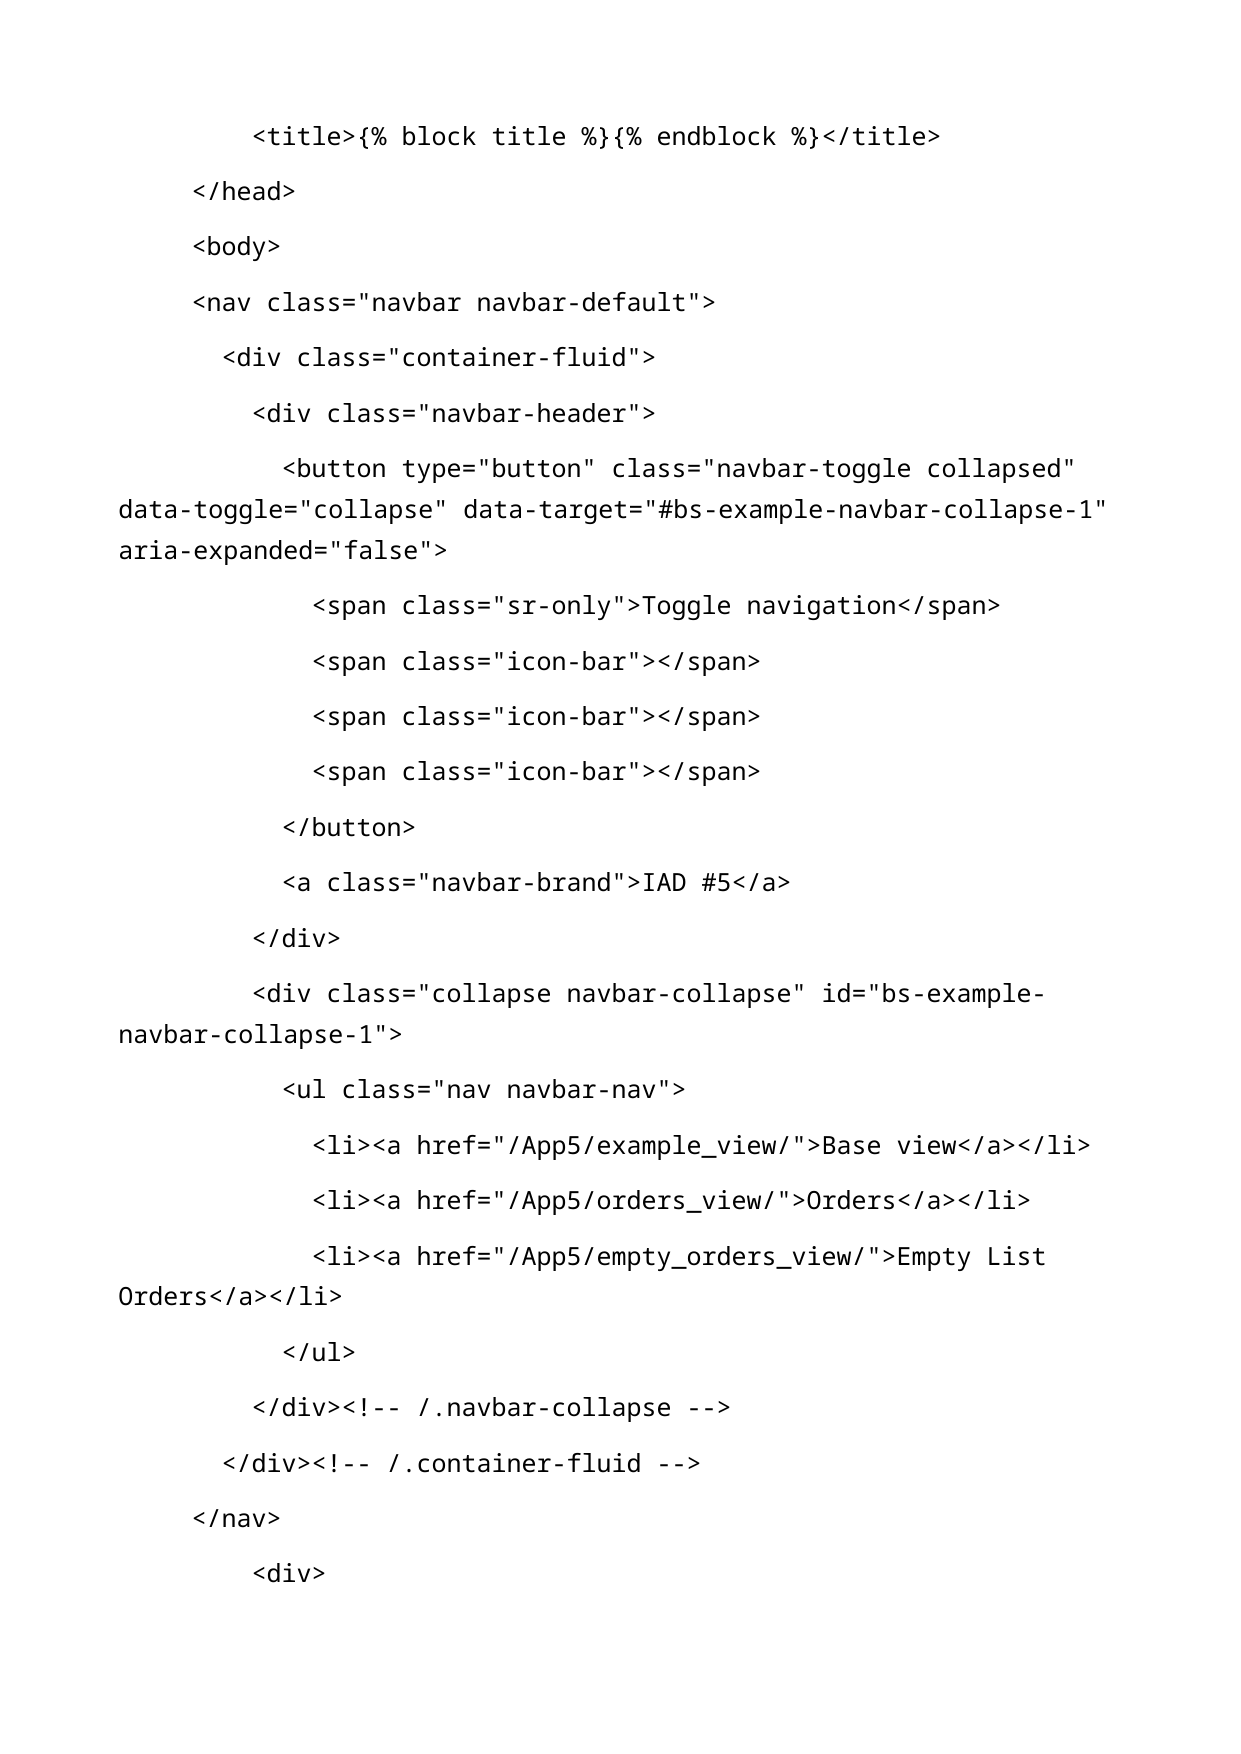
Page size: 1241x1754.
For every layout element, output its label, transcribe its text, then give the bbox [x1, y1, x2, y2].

text <body> [118, 229, 1122, 263]
text </div> [118, 920, 1122, 954]
text </head> [118, 173, 1122, 208]
text <nav class="navbar navbar-default"> [118, 284, 1122, 318]
text <span class="icon-bar"></span> [118, 698, 1122, 733]
text <li><a href="/App5/empty_orders_view/">Empty List Orders</a></li> [118, 1238, 1122, 1313]
text </div><!-- /.navbar-collapse --> [118, 1390, 1122, 1424]
text <li><a href="/App5/example_view/">Base view</a></li> [118, 1127, 1122, 1161]
text <a class="navbar-brand">IAD #5</a> [118, 865, 1122, 899]
text <title>{% block title %}{% endblock %}</title> [118, 118, 1122, 152]
text <ul class="nav navbar-nav"> [118, 1072, 1122, 1106]
text <div> [118, 1556, 1122, 1590]
text <span class="icon-bar"></span> [118, 643, 1122, 677]
text <div class="collapse navbar-collapse" id="bs-example-navbar-collapse-1"> [118, 976, 1122, 1051]
text <span class="sr-only">Toggle navigation</span> [118, 588, 1122, 622]
text </ul> [118, 1334, 1122, 1368]
text <li><a href="/App5/orders_view/">Orders</a></li> [118, 1183, 1122, 1217]
text <div class="container-fluid"> [118, 340, 1122, 374]
text </nav> [118, 1501, 1122, 1535]
text <div class="navbar-header"> [118, 395, 1122, 429]
text <button type="button" class="navbar-toggle collapsed" data-toggle="collapse" data-target="#bs-example-navbar-collapse-1" aria-expanded="false"> [118, 451, 1122, 566]
text </div><!-- /.container-fluid --> [118, 1445, 1122, 1479]
text <span class="icon-bar"></span> [118, 754, 1122, 788]
text </button> [118, 809, 1122, 843]
